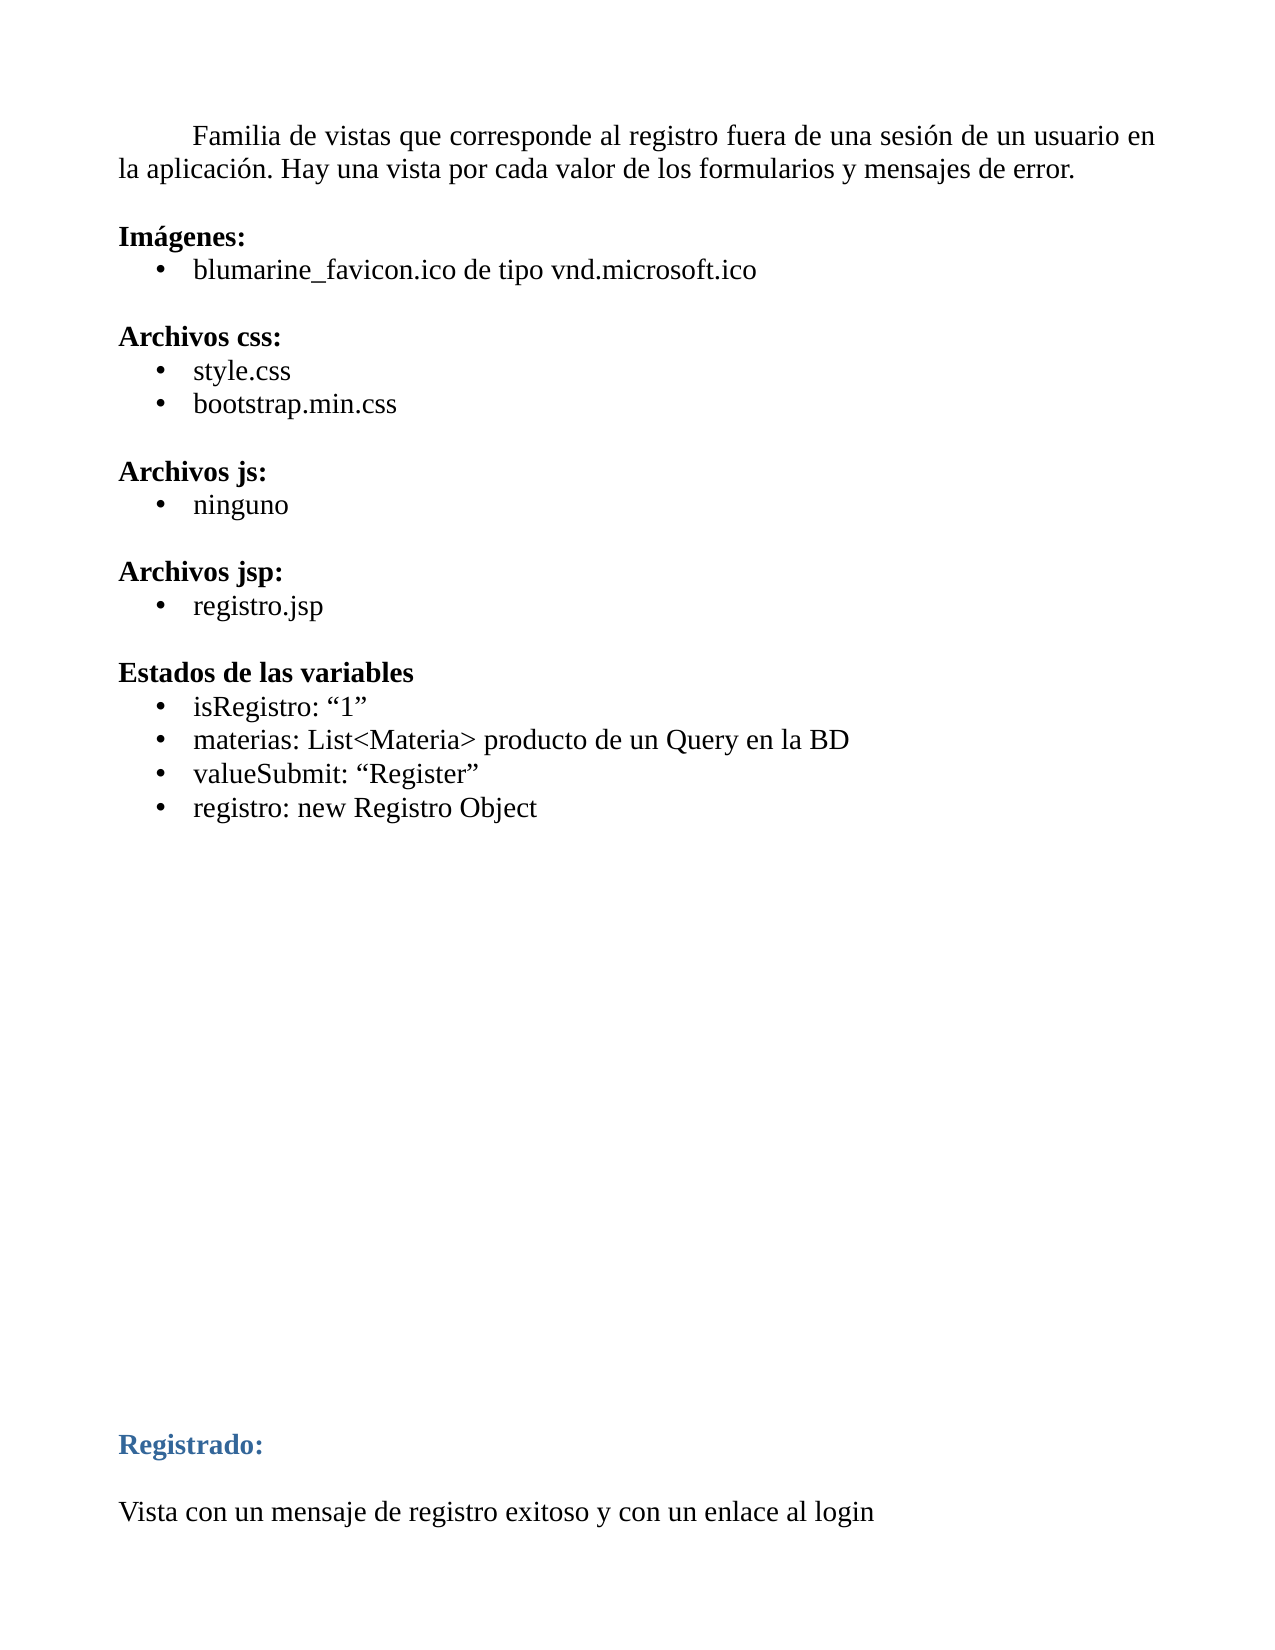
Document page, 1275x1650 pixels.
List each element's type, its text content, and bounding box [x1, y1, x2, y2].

text Estados de las variables [118, 655, 1157, 689]
text Registrado: [118, 1427, 1157, 1461]
list blumarine_favicon.ico de tipo vnd.microsoft.ico [156, 252, 1157, 286]
list style.css [156, 353, 1157, 387]
list ninguno [156, 487, 1157, 521]
list valueSubmit: “Register” [156, 756, 1157, 790]
list isRegistro: “1” [156, 689, 1157, 722]
text Archivos jsp: [118, 554, 1157, 588]
text Imágenes: [118, 219, 1157, 252]
list bootstrap.min.css [156, 387, 1157, 420]
text Archivos js: [118, 454, 1157, 487]
text Vista con un mensaje de registro exitoso y con un enlace al login [118, 1494, 1157, 1528]
list registro.jsp [156, 588, 1157, 622]
text Familia de vistas que corresponde al registro fuera de una sesión de un usuario en la aplicación. Hay una vista por cada valor de los formularios y mensajes de error. [118, 118, 1157, 185]
list registro: new Registro Object [156, 790, 1157, 823]
text Archivos css: [118, 319, 1157, 353]
list materias: List<Materia> producto de un Query en la BD [156, 722, 1157, 756]
